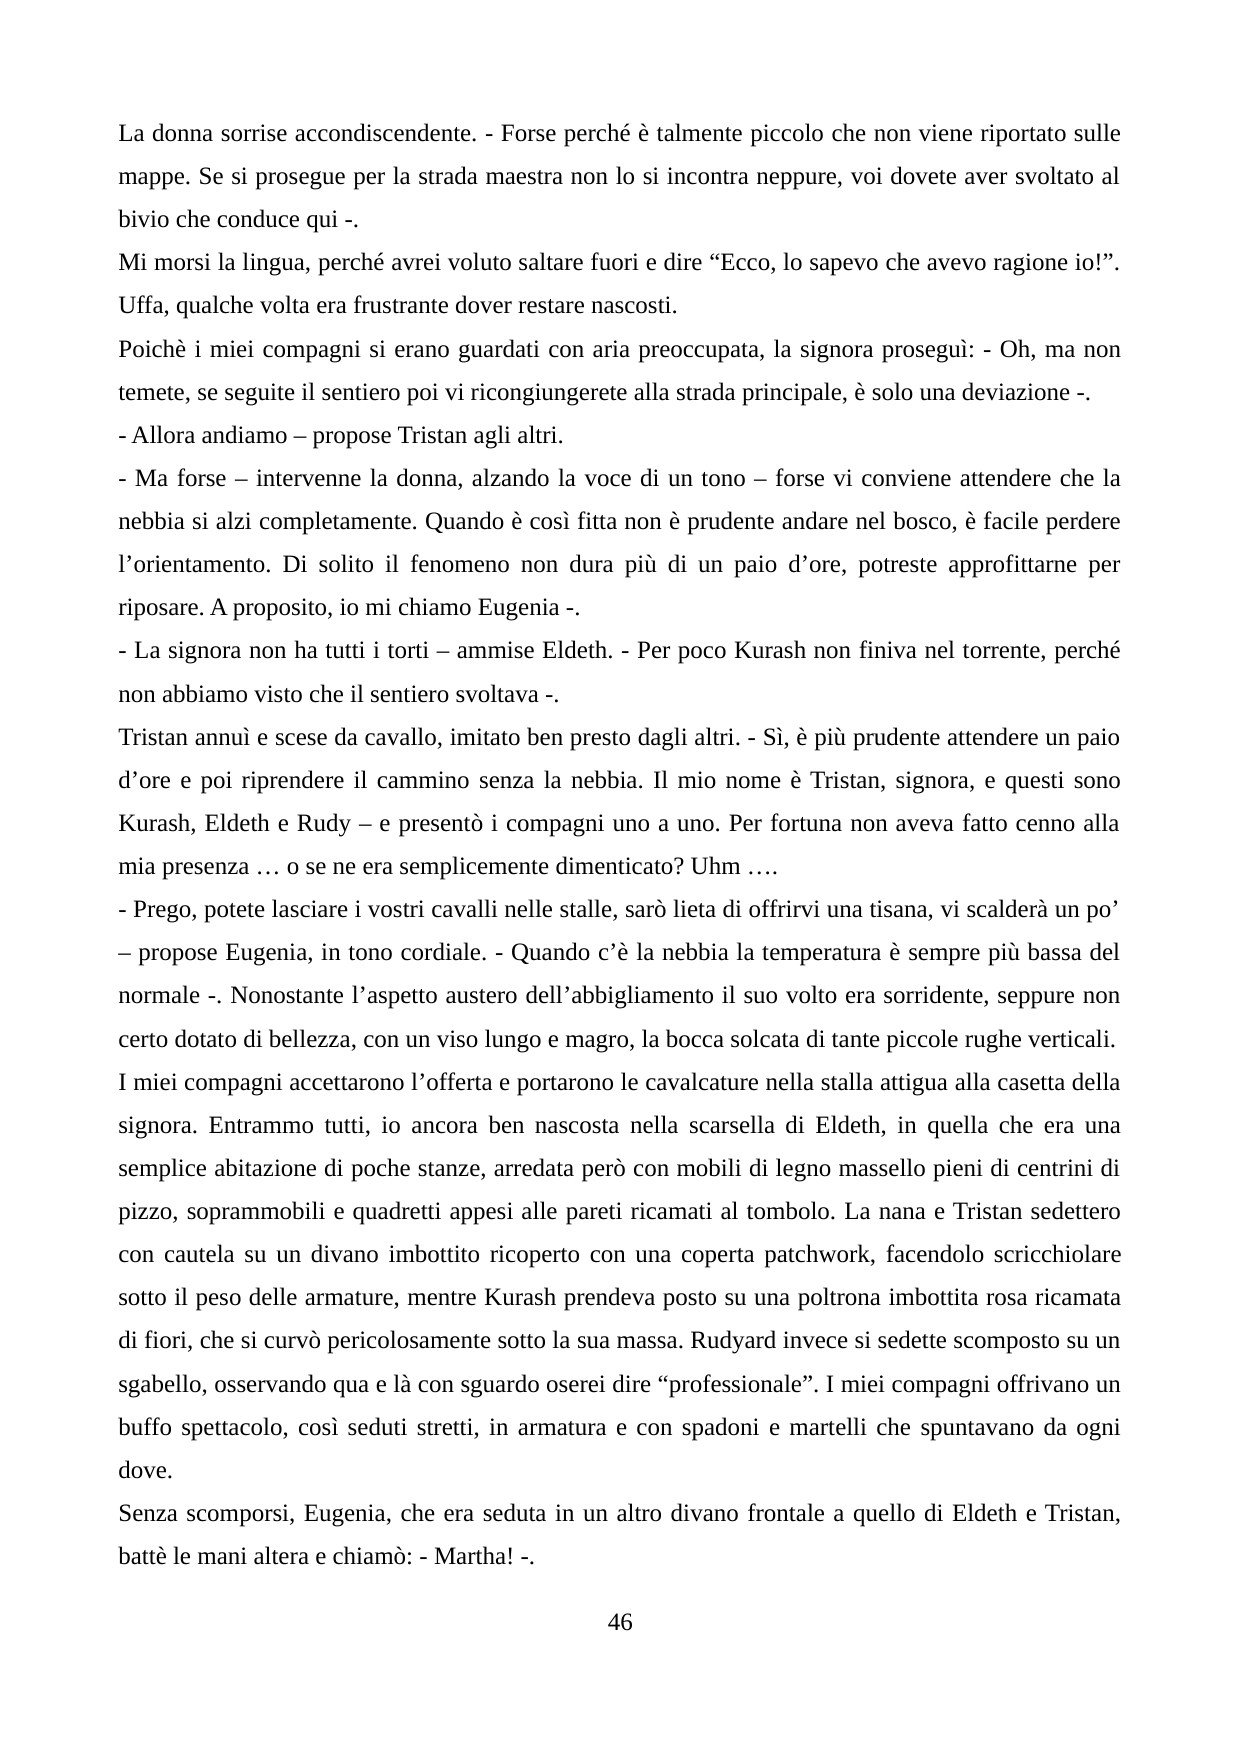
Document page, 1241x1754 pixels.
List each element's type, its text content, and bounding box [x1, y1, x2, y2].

text La donna sorrise accondiscendente. - Forse perché è talmente piccolo che non viene riportato sulle mappe. Se si prosegue per la strada maestra non lo si incontra neppure, voi dovete aver svoltato al bivio che conduce qui -. [118, 118, 1122, 233]
text - Prego, potete lasciare i vostri cavalli nelle stalle, sarò lieta di offrirvi una tisana, vi scalderà un po’ – propose Eugenia, in tono cordiale. - Quando c’è la nebbia la temperatura è sempre più bassa del normale -. Nonostante l’aspetto austero dell’abbigliamento il suo volto era sorridente, seppure non certo dotato di bellezza, con un viso lungo e magro, la bocca solcata di tante piccole rughe verticali. [118, 894, 1122, 1052]
text I miei compagni accettarono l’offerta e portarono le cavalcature nella stalla attigua alla casetta della signora. Entrammo tutti, io ancora ben nascosta nella scarsella di Eldeth, in quella che era una semplice abitazione di poche stanze, arredata però con mobili di legno massello pieni di centrini di pizzo, soprammobili e quadretti appesi alle pareti ricamati al tombolo. La nana e Tristan sedettero con cautela su un divano imbottito ricoperto con una coperta patchwork, facendolo scricchiolare sotto il peso delle armature, mentre Kurash prendeva posto su una poltrona imbottita rosa ricamata di fiori, che si curvò pericolosamente sotto la sua massa. Rudyard invece si sedette scomposto su un sgabello, osservando qua e là con sguardo oserei dire “professionale”. I miei compagni offrivano un buffo spettacolo, così seduti stretti, in armatura e con spadoni e martelli che spuntavano da ogni dove. [118, 1067, 1122, 1484]
text - Ma forse – intervenne la donna, alzando la voce di un tono – forse vi conviene attendere che la nebbia si alzi completamente. Quando è così fitta non è prudente andare nel bosco, è facile perdere l’orientamento. Di solito il fenomeno non dura più di un paio d’ore, potreste approfittarne per riposare. A proposito, io mi chiamo Eugenia -. [118, 463, 1122, 621]
text Poichè i miei compagni si erano guardati con aria preoccupata, la signora proseguì: - Oh, ma non temete, se seguite il sentiero poi vi ricongiungerete alla strada principale, è solo una deviazione -. [118, 334, 1122, 406]
text - La signora non ha tutti i torti – ammise Eldeth. - Per poco Kurash non finiva nel torrente, perché non abbiamo visto che il sentiero svoltava -. [118, 636, 1122, 707]
text - Allora andiamo – propose Tristan agli altri. [118, 420, 1122, 449]
text Tristan annuì e scese da cavallo, imitato ben presto dagli altri. - Sì, è più prudente attendere un paio d’ore e poi riprendere il cammino senza la nebbia. Il mio nome è Tristan, signora, e questi sono Kurash, Eldeth e Rudy – e presentò i compagni uno a uno. Per fortuna non aveva fatto cenno alla mia presenza … o se ne era semplicemente dimenticato? Uhm …. [118, 722, 1122, 880]
text Mi morsi la lingua, perché avrei voluto saltare fuori e dire “Ecco, lo sapevo che avevo ragione io!”. Uffa, qualche volta era frustrante dover restare nascosti. [118, 247, 1122, 319]
text Senza scomporsi, Eugenia, che era seduta in un altro divano frontale a quello di Eldeth e Tristan, battè le mani altera e chiamò: - Martha! -. [118, 1498, 1122, 1570]
